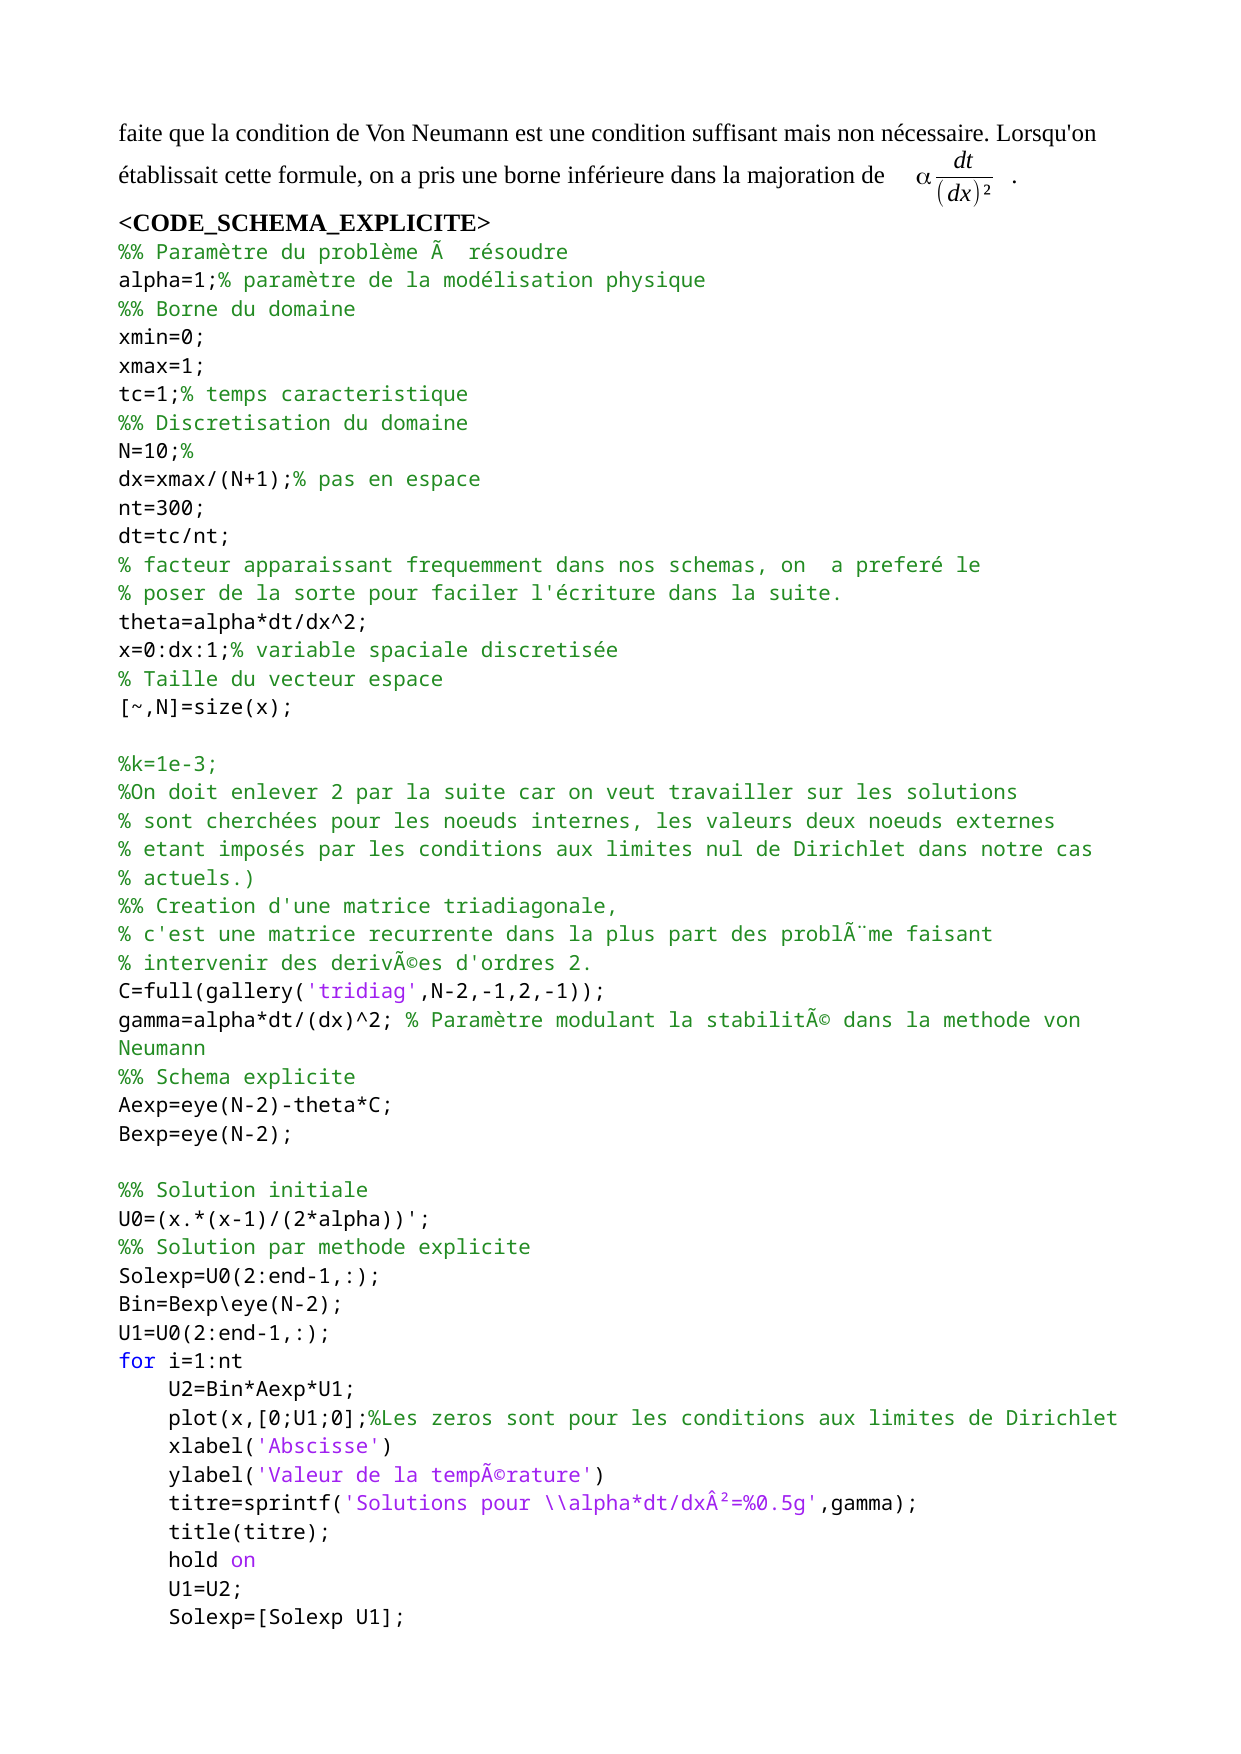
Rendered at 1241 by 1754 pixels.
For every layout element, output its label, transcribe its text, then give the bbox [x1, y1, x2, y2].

text Aexp=eye(N-2)-theta*C; [118, 1090, 1122, 1119]
text U0=(x.*(x-1)/(2*alpha))'; [118, 1204, 1122, 1232]
text % poser de la sorte pour faciler l'écriture dans la suite. [118, 578, 1122, 607]
text % sont cherchées pour les noeuds internes, les valeurs deux noeuds externes [118, 806, 1122, 834]
text %% Solution initiale [118, 1176, 1122, 1204]
text %k=1e-3; [118, 749, 1122, 777]
text gamma=alpha*dt/(dx)^2; % Paramètre modulant la stabilitÃ© dans la methode von Neumann [118, 1005, 1122, 1062]
text xlabel('Abscisse') [118, 1431, 1122, 1460]
text N=10;% [118, 436, 1122, 464]
text Bexp=eye(N-2); [118, 1119, 1122, 1147]
text [~,N]=size(x); [118, 692, 1122, 721]
text %% Creation d'une matrice triadiagonale, [118, 891, 1122, 919]
text faite que la condition de Von Neumann est une condition suffisant mais non nécessaire. Lorsqu'on établissait cette formule, on a pris une borne inférieure dans la majoration de . [118, 118, 1122, 208]
text plot(x,[0;U1;0];%Les zeros sont pour les conditions aux limites de Dirichlet [118, 1403, 1122, 1431]
text xmax=1; [118, 351, 1122, 379]
text hold on [118, 1545, 1122, 1574]
text %% Discretisation du domaine [118, 408, 1122, 436]
text title(titre); [118, 1517, 1122, 1545]
text Solexp=U0(2:end-1,:); [118, 1261, 1122, 1289]
text Bin=Bexp\eye(N-2); [118, 1289, 1122, 1318]
text % Taille du vecteur espace [118, 664, 1122, 692]
text % facteur apparaissant frequemment dans nos schemas, on a preferé le [118, 550, 1122, 578]
text % actuels.) [118, 863, 1122, 891]
text <CODE_SCHEMA_EXPLICITE> [118, 208, 1122, 237]
text % etant imposés par les conditions aux limites nul de Dirichlet dans notre cas [118, 834, 1122, 863]
text dx=xmax/(N+1);% pas en espace [118, 464, 1122, 493]
text dt=tc/nt; [118, 521, 1122, 550]
text x=0:dx:1;% variable spaciale discretisée [118, 635, 1122, 664]
text %% Schema explicite [118, 1062, 1122, 1090]
text Solexp=[Solexp U1]; [118, 1602, 1122, 1631]
text xmin=0; [118, 322, 1122, 351]
text U2=Bin*Aexp*U1; [118, 1374, 1122, 1403]
text C=full(gallery('tridiag',N-2,-1,2,-1)); [118, 976, 1122, 1005]
text U1=U2; [118, 1574, 1122, 1602]
text nt=300; [118, 493, 1122, 521]
text ylabel('Valeur de la tempÃ©rature') [118, 1460, 1122, 1488]
text for i=1:nt [118, 1346, 1122, 1374]
text tc=1;% temps caracteristique [118, 379, 1122, 408]
text U1=U0(2:end-1,:); [118, 1318, 1122, 1346]
text % c'est une matrice recurrente dans la plus part des problÃ¨me faisant [118, 919, 1122, 948]
text % intervenir des derivÃ©es d'ordres 2. [118, 948, 1122, 976]
text alpha=1;% paramètre de la modélisation physique [118, 266, 1122, 294]
text %On doit enlever 2 par la suite car on veut travailler sur les solutions [118, 777, 1122, 806]
text %% Solution par methode explicite [118, 1232, 1122, 1261]
text %% Borne du domaine [118, 294, 1122, 322]
text %% Paramètre du problème Ã résoudre [118, 237, 1122, 266]
text theta=alpha*dt/dx^2; [118, 607, 1122, 635]
text titre=sprintf('Solutions pour \\alpha*dt/dxÂ²=%0.5g',gamma); [118, 1488, 1122, 1517]
